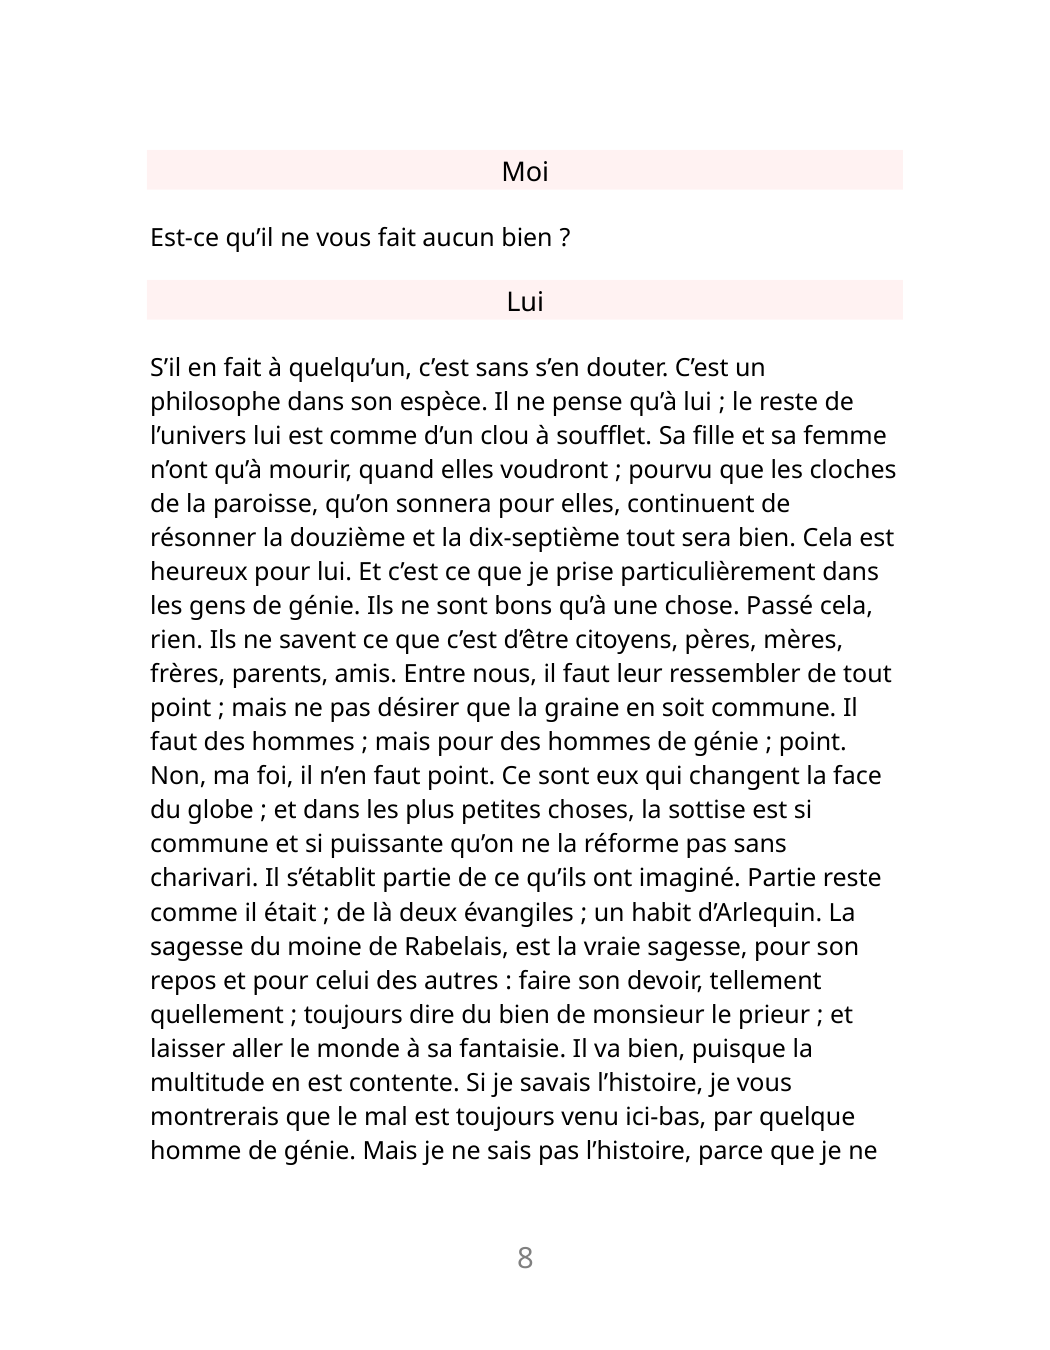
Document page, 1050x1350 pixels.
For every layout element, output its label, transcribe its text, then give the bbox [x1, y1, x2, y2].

text Lui [147, 280, 903, 320]
text Moi [147, 150, 903, 190]
text Est-ce qu’il ne vous fait aucun bien ? [150, 219, 900, 253]
text S’il en fait à quelqu’un, c’est sans s’en douter. C’est un philosophe dans son espèce. Il ne pense qu’à lui ; le reste de l’univers lui est comme d’un clou à soufflet. Sa fille et sa femme n’ont qu’à mourir, quand elles voudront ; pourvu que les cloches de la paroisse, qu’on sonnera pour elles, continuent de résonner la douzième et la dix-septième tout sera bien. Cela est heureux pour lui. Et c’est ce que je prise particulièrement dans les gens de génie. Ils ne sont bons qu’à une chose. Passé cela, rien. Ils ne savent ce que c’est d’être citoyens, pères, mères, frères, parents, amis. Entre nous, il faut leur ressembler de tout point ; mais ne pas désirer que la graine en soit commune. Il faut des hommes ; mais pour des hommes de génie ; point. Non, ma foi, il n’en faut point. Ce sont eux qui changent la face du globe ; et dans les plus petites choses, la sottise est si commune et si puissante qu’on ne la réforme pas sans charivari. Il s’établit partie de ce qu’ils ont imaginé. Partie reste comme il était ; de là deux évangiles ; un habit d’Arlequin. La sagesse du moine de Rabelais, est la vraie sagesse, pour son repos et pour celui des autres : faire son devoir, tellement quellement ; toujours dire du bien de monsieur le prieur ; et laisser aller le monde à sa fantaisie. Il va bien, puisque la multitude en est contente. Si je savais l’histoire, je vous montrerais que le mal est toujours venu ici-bas, par quelque homme de génie. Mais je ne sais pas l’histoire, parce que je ne [150, 349, 900, 1167]
